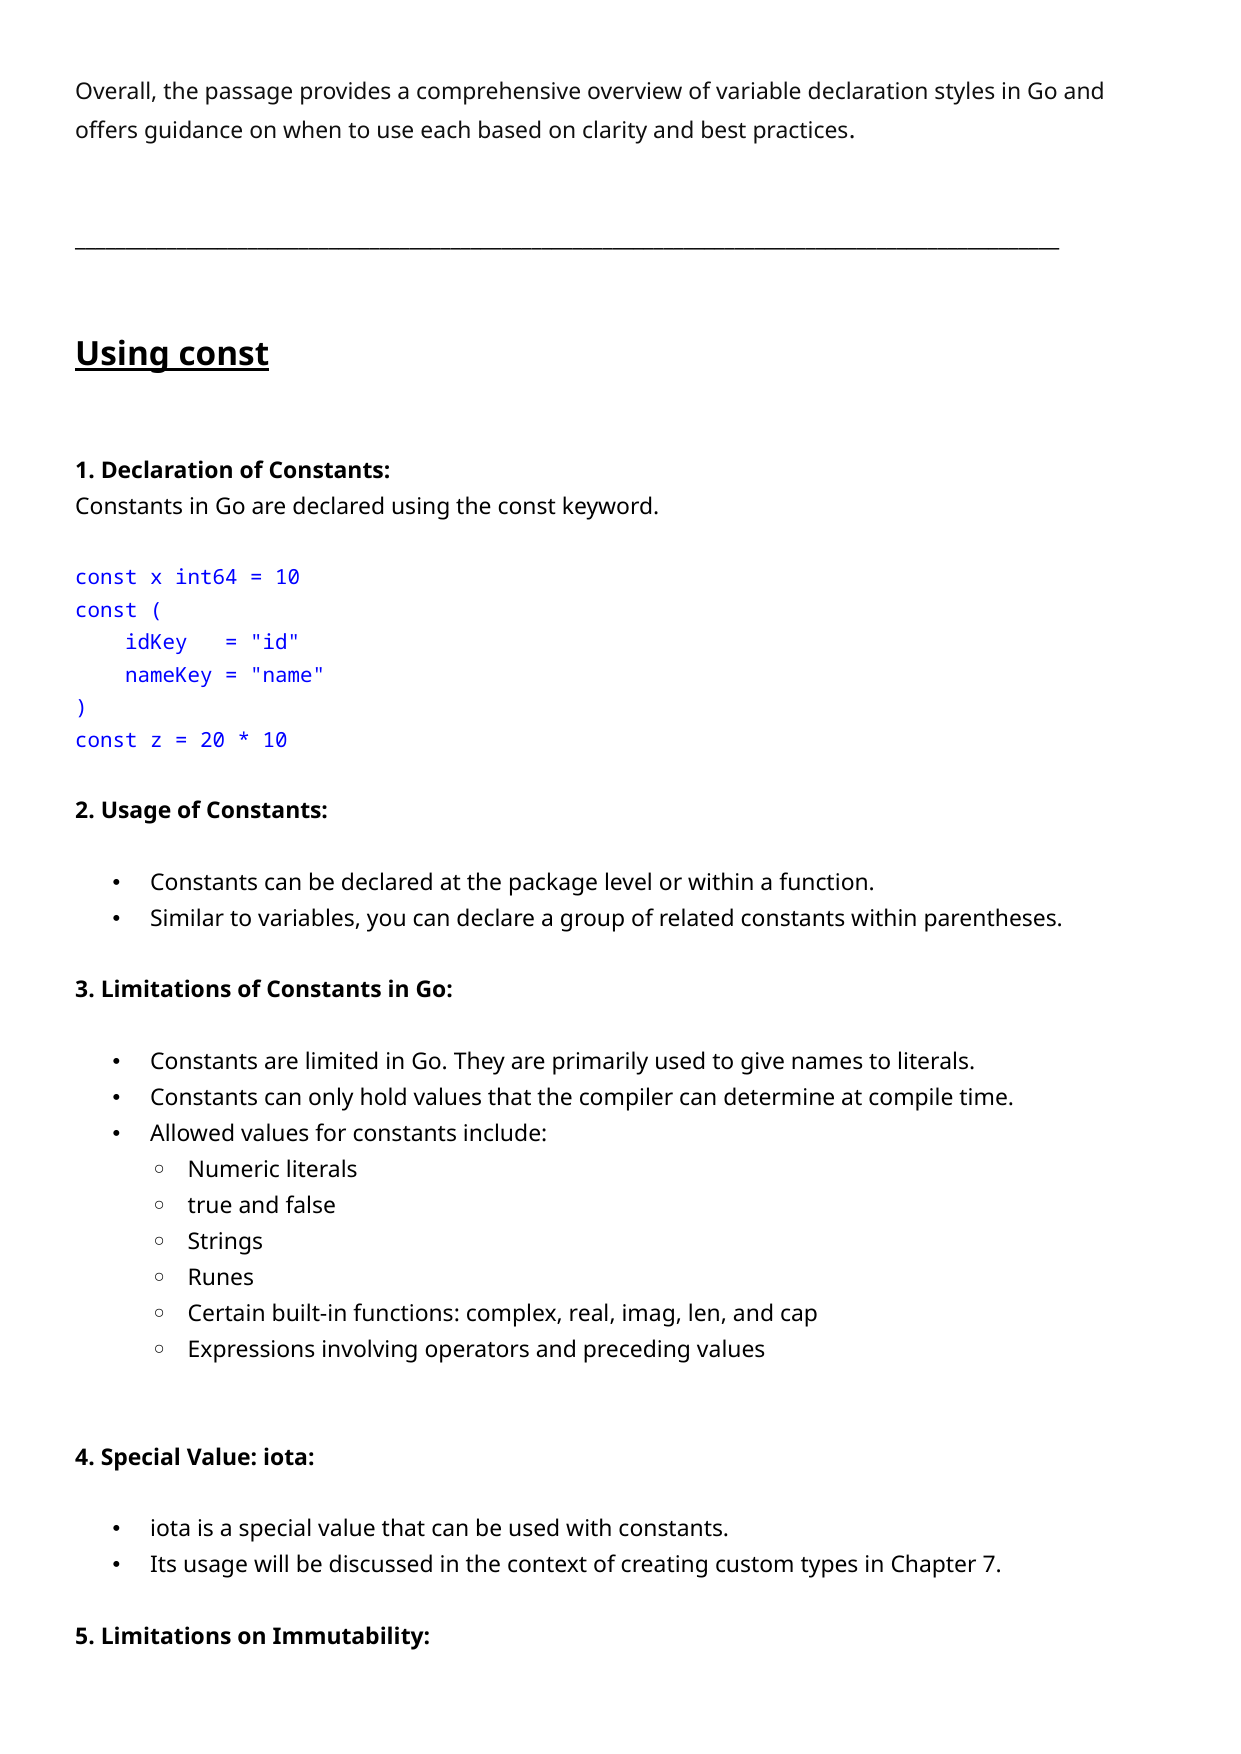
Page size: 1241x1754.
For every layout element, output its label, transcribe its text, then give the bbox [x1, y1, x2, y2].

text _________________________________________________________________________________________________ [75, 222, 1166, 254]
list Runes [150, 1261, 1166, 1292]
text 3. Limitations of Constants in Go: [75, 973, 1166, 1004]
list Certain built-in functions: complex, real, imag, len, and cap [150, 1297, 1166, 1328]
list Constants can only hold values that the compiler can determine at compile time. [112, 1081, 1166, 1112]
text 5. Limitations on Immutability: [75, 1620, 1166, 1651]
text const x int64 = 10 [75, 562, 1166, 591]
list Similar to variables, you can declare a group of related constants within parentheses. [112, 901, 1166, 933]
list Expressions involving operators and preceding values [150, 1333, 1166, 1364]
list Constants can be declared at the package level or within a function. [112, 866, 1166, 897]
list Allowed values for constants include: [112, 1117, 1166, 1148]
text 2. Usage of Constants: [75, 794, 1166, 825]
list true and false [150, 1189, 1166, 1220]
text const ( [75, 595, 1166, 623]
text idKey = "id" [75, 627, 1166, 656]
text 4. Special Value: iota: [75, 1441, 1166, 1472]
text 1. Declaration of Constants: [75, 454, 1166, 486]
text const z = 20 * 10 [75, 725, 1166, 753]
text nameKey = "name" [75, 660, 1166, 688]
text ) [75, 692, 1166, 721]
text Constants in Go are declared using the const keyword. [75, 490, 1166, 521]
list Strings [150, 1225, 1166, 1256]
text Overall, the passage provides a comprehensive overview of variable declaration styles in Go and offers guidance on when to use each based on clarity and best practices. [75, 75, 1166, 145]
list iota is a special value that can be used with constants. [112, 1512, 1166, 1544]
list Numeric literals [150, 1153, 1166, 1184]
text Using const [75, 330, 1166, 376]
list Constants are limited in Go. They are primarily used to give names to literals. [112, 1045, 1166, 1076]
list Its usage will be discussed in the context of creating custom types in Chapter 7. [112, 1548, 1166, 1579]
